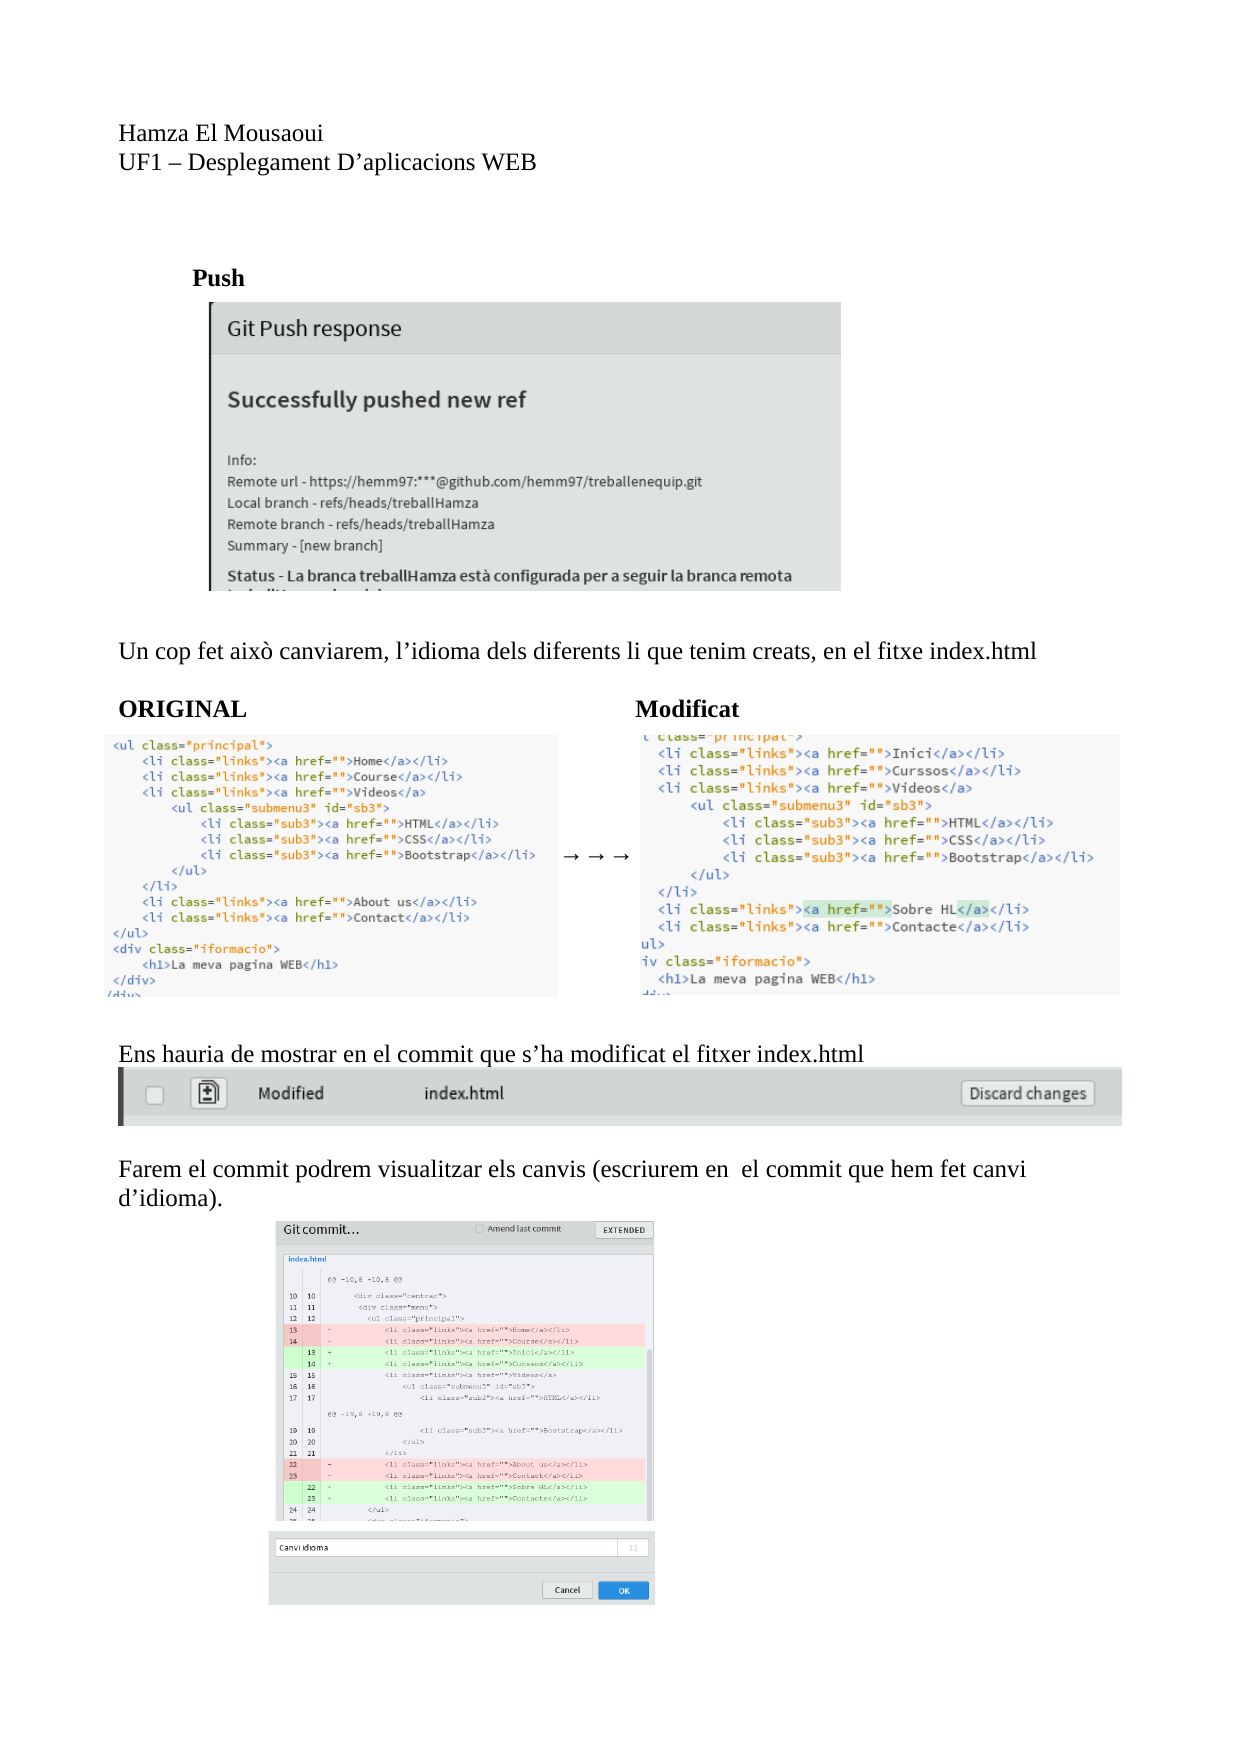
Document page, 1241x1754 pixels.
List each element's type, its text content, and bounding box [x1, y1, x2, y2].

text →→→ [559, 838, 640, 866]
text Farem el commit podrem visualitzar els canvis (escriurem en el commit que hem fet canvi d’idioma). [118, 1154, 1122, 1212]
picture [118, 1067, 1123, 1126]
picture [275, 1221, 655, 1521]
text ORIGINAL Modificat [118, 694, 1122, 723]
text Un cop fet això canviarem, l’idioma dels diferents li que tenim creats, en el fitxe index.html [118, 636, 1122, 665]
picture [268, 1531, 656, 1605]
picture [640, 735, 1120, 995]
picture [103, 735, 559, 997]
text Push [118, 263, 1122, 291]
picture [208, 302, 841, 591]
text Ens hauria de mostrar en el commit que s’ha modificat el fitxer index.html [118, 1039, 1122, 1067]
